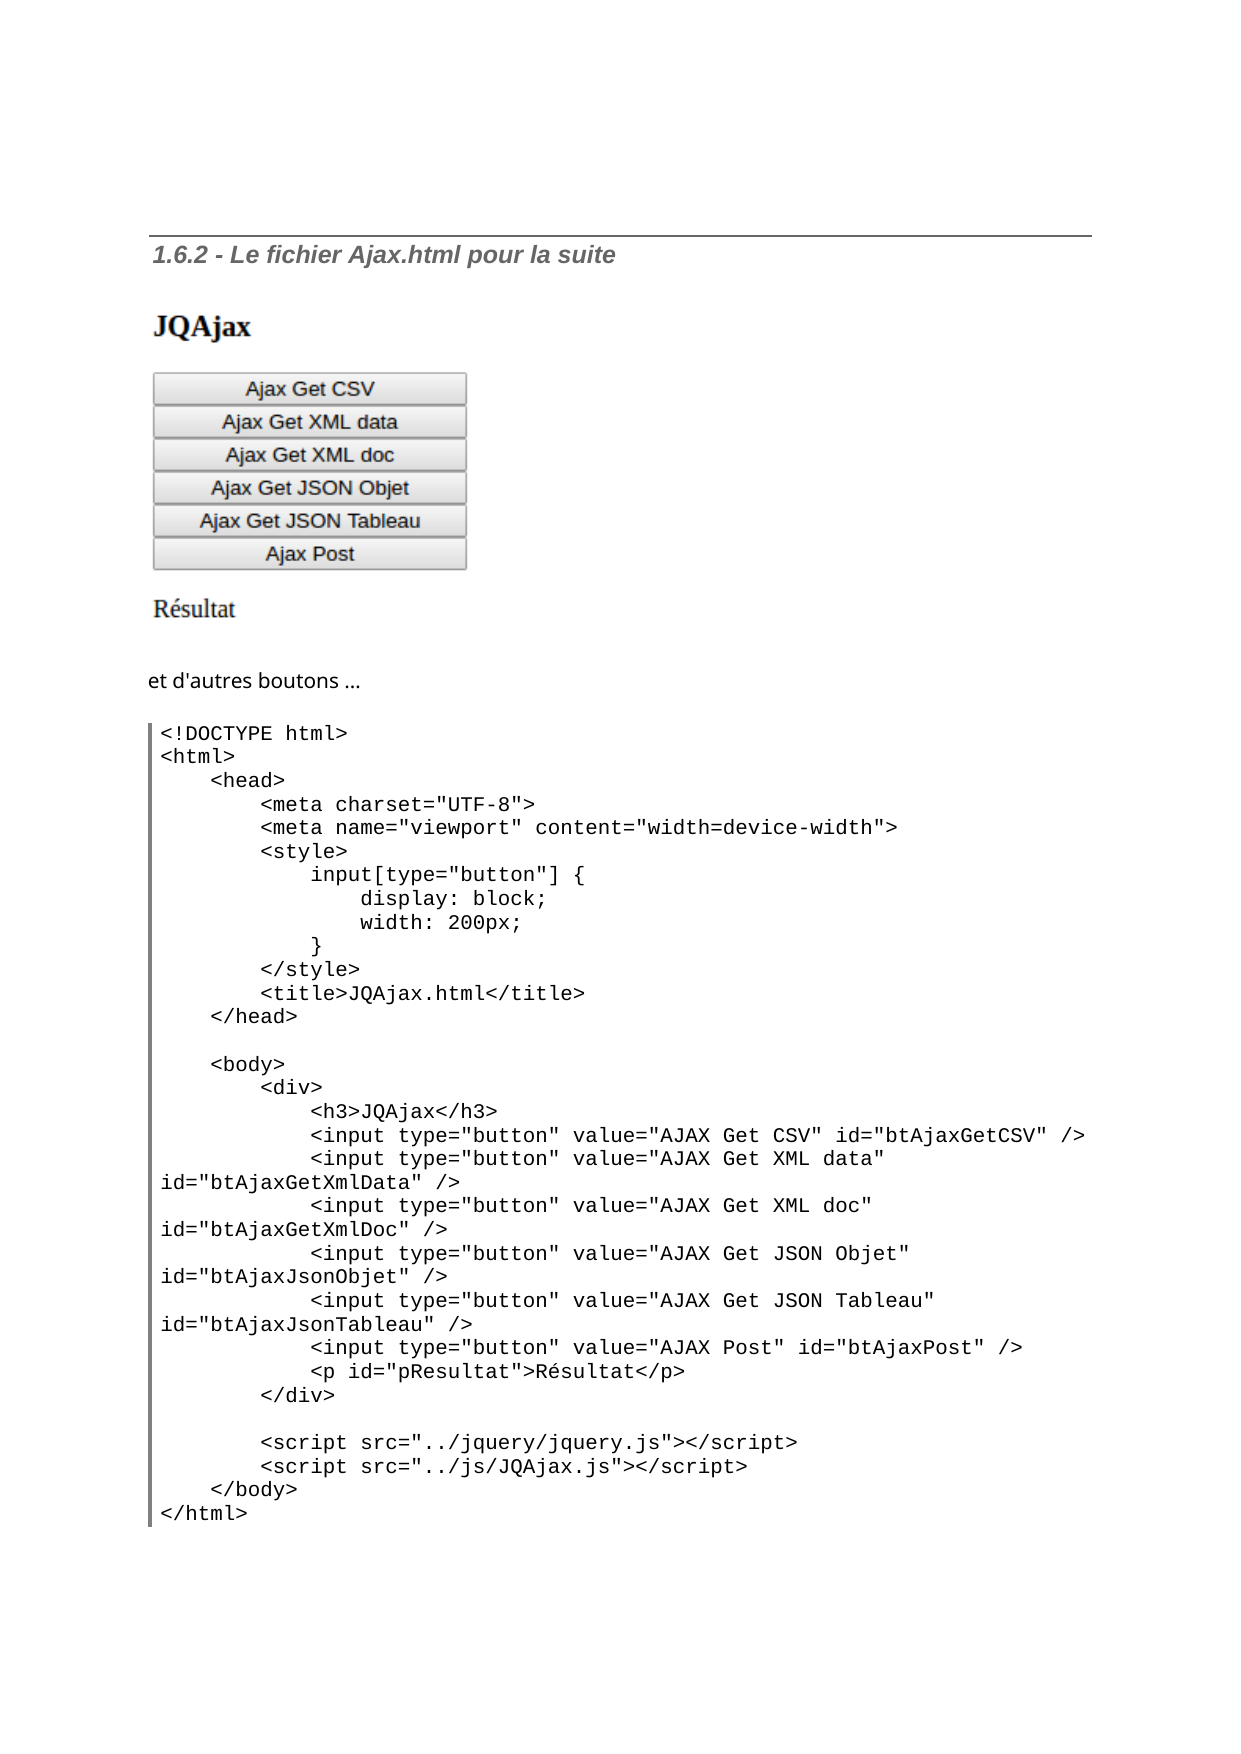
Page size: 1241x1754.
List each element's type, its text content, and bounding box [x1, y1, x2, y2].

text <input type="button" value="AJAX Get JSON Objet" id="btAjaxJsonObjet" /> [152, 1243, 1092, 1290]
text display: block; [152, 888, 1092, 912]
text <div> [152, 1077, 1092, 1101]
text <meta charset="UTF-8"> [152, 793, 1092, 817]
subtitle - Le fichier Ajax.html pour la suite [149, 237, 1092, 271]
text <body> [152, 1054, 1092, 1077]
text </head> [152, 1006, 1092, 1030]
text </style> [152, 959, 1092, 983]
text </div> [152, 1385, 1092, 1408]
text <meta name="viewport" content="width=device-width"> [152, 817, 1092, 841]
text <!DOCTYPE html> [152, 723, 1092, 746]
text <script src="../js/JQAjax.js"></script> [152, 1456, 1092, 1479]
text <input type="button" value="AJAX Get XML doc" id="btAjaxGetXmlDoc" /> [152, 1196, 1092, 1243]
text </body> [152, 1479, 1092, 1503]
text </html> [152, 1503, 1092, 1527]
text input[type="button"] { [152, 864, 1092, 888]
text <input type="button" value="AJAX Get XML data" id="btAjaxGetXmlData" /> [152, 1148, 1092, 1196]
picture [147, 306, 483, 638]
text <input type="button" value="AJAX Get CSV" id="btAjaxGetCSV" /> [152, 1124, 1092, 1148]
text } [152, 935, 1092, 959]
text <h3>JQAjax</h3> [152, 1101, 1092, 1124]
text <script src="../jquery/jquery.js"></script> [152, 1432, 1092, 1456]
text <style> [152, 841, 1092, 864]
text <title>JQAjax.html</title> [152, 983, 1092, 1006]
text <input type="button" value="AJAX Get JSON Tableau" id="btAjaxJsonTableau" /> [152, 1290, 1092, 1337]
text <head> [152, 770, 1092, 793]
text et d'autres boutons … [148, 666, 1092, 694]
text <p id="pResultat">Résultat</p> [152, 1361, 1092, 1385]
text <input type="button" value="AJAX Post" id="btAjaxPost" /> [152, 1337, 1092, 1361]
text <html> [152, 746, 1092, 770]
text width: 200px; [152, 912, 1092, 935]
